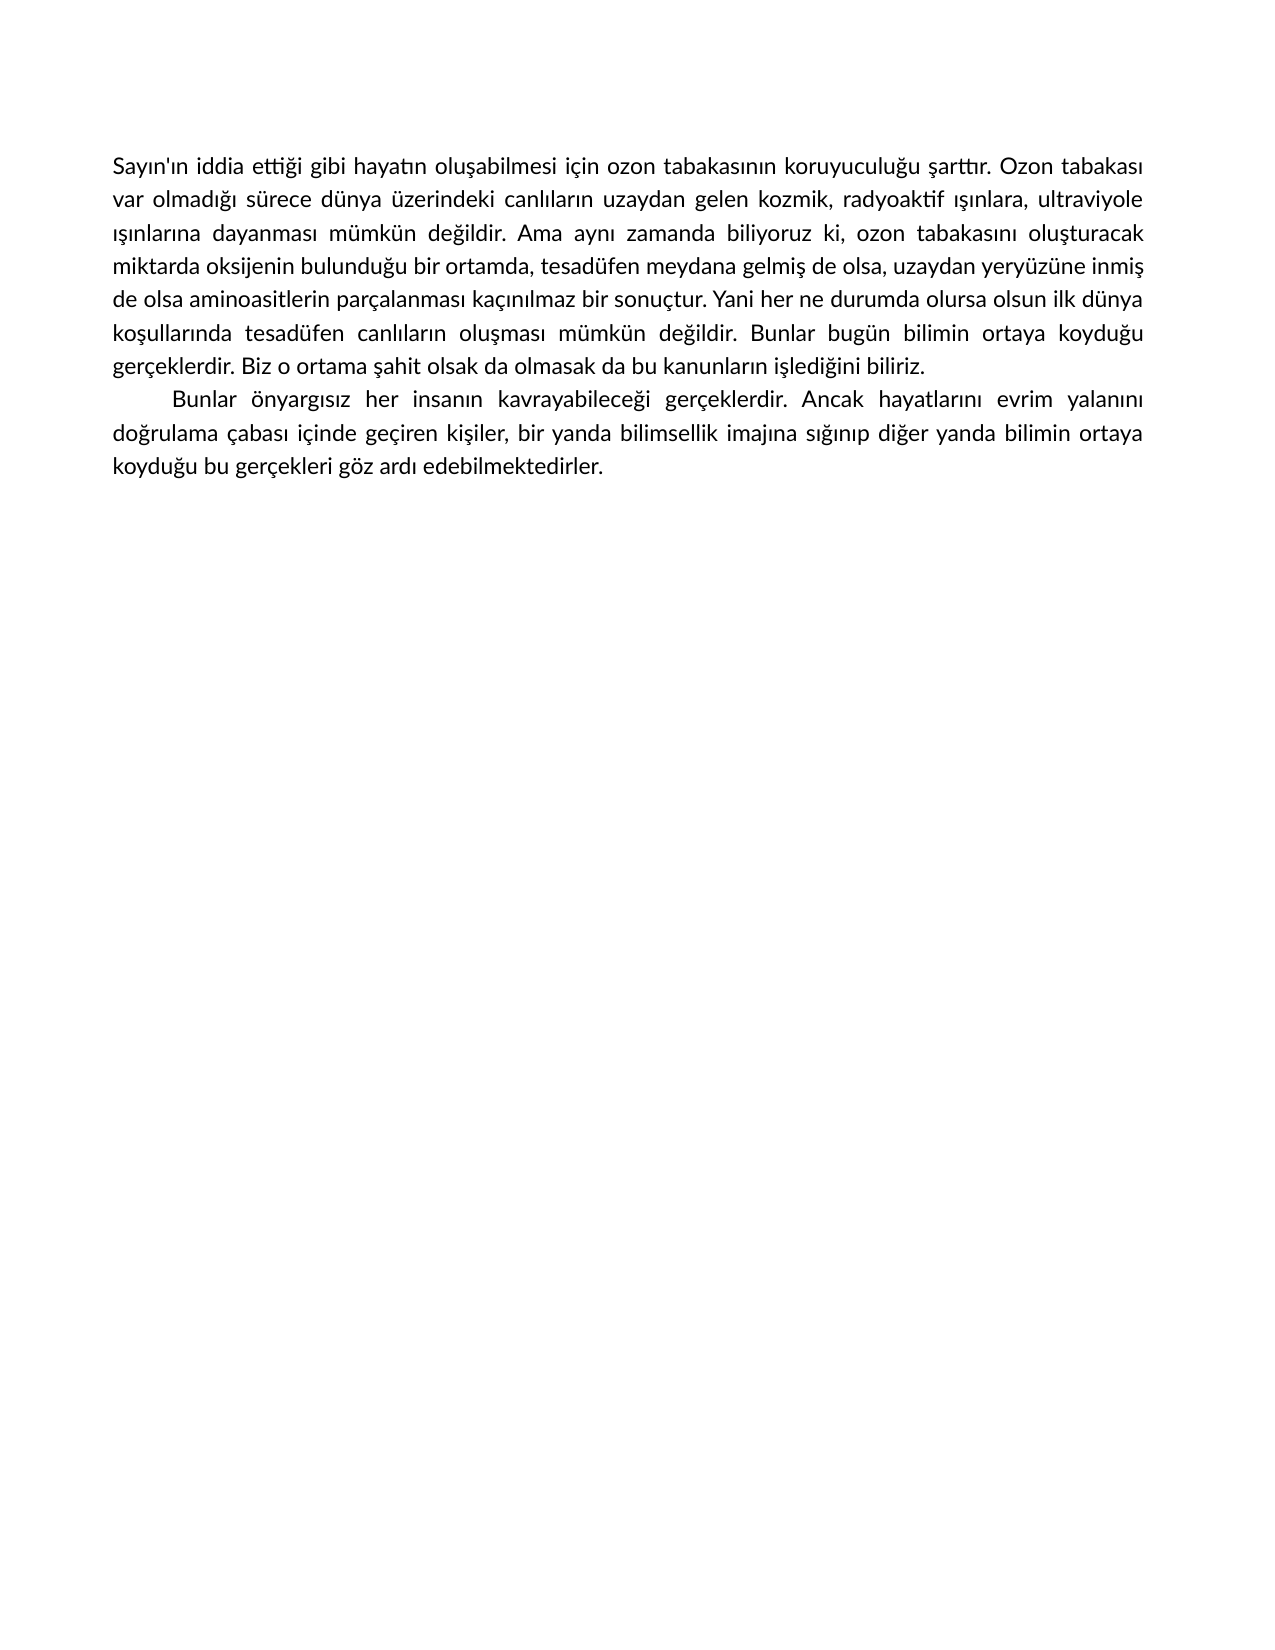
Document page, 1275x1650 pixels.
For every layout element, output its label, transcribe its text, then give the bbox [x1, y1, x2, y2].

text Sayın'ın iddia ettiği gibi hayatın oluşabilmesi için ozon tabakasının koruyuculuğu şarttır. Ozon tabakası var olmadığı sürece dünya üzerindeki canlıların uzaydan gelen kozmik, radyoaktif ışınlara, ultraviyole ışınlarına dayanması mümkün değildir. Ama aynı zamanda biliyoruz ki, ozon tabakasını oluşturacak miktarda oksijenin bulunduğu bir ortamda, tesadüfen meydana gelmiş de olsa, uzaydan yeryüzüne inmiş de olsa aminoasitlerin parçalanması kaçınılmaz bir sonuçtur. Yani her ne durumda olursa olsun ilk dünya koşullarında tesadüfen canlıların oluşması mümkün değildir. Bunlar bugün bilimin ortaya koyduğu gerçeklerdir. Biz o ortama şahit olsak da olmasak da bu kanunların işlediğini biliriz. [112, 148, 1145, 381]
text Bunlar önyargısız her insanın kavrayabileceği gerçeklerdir. Ancak hayatlarını evrim yalanını doğrulama çabası içinde geçiren kişiler, bir yanda bilimsellik imajına sığınıp diğer yanda bilimin ortaya koyduğu bu gerçekleri göz ardı edebilmektedirler. [112, 381, 1145, 481]
